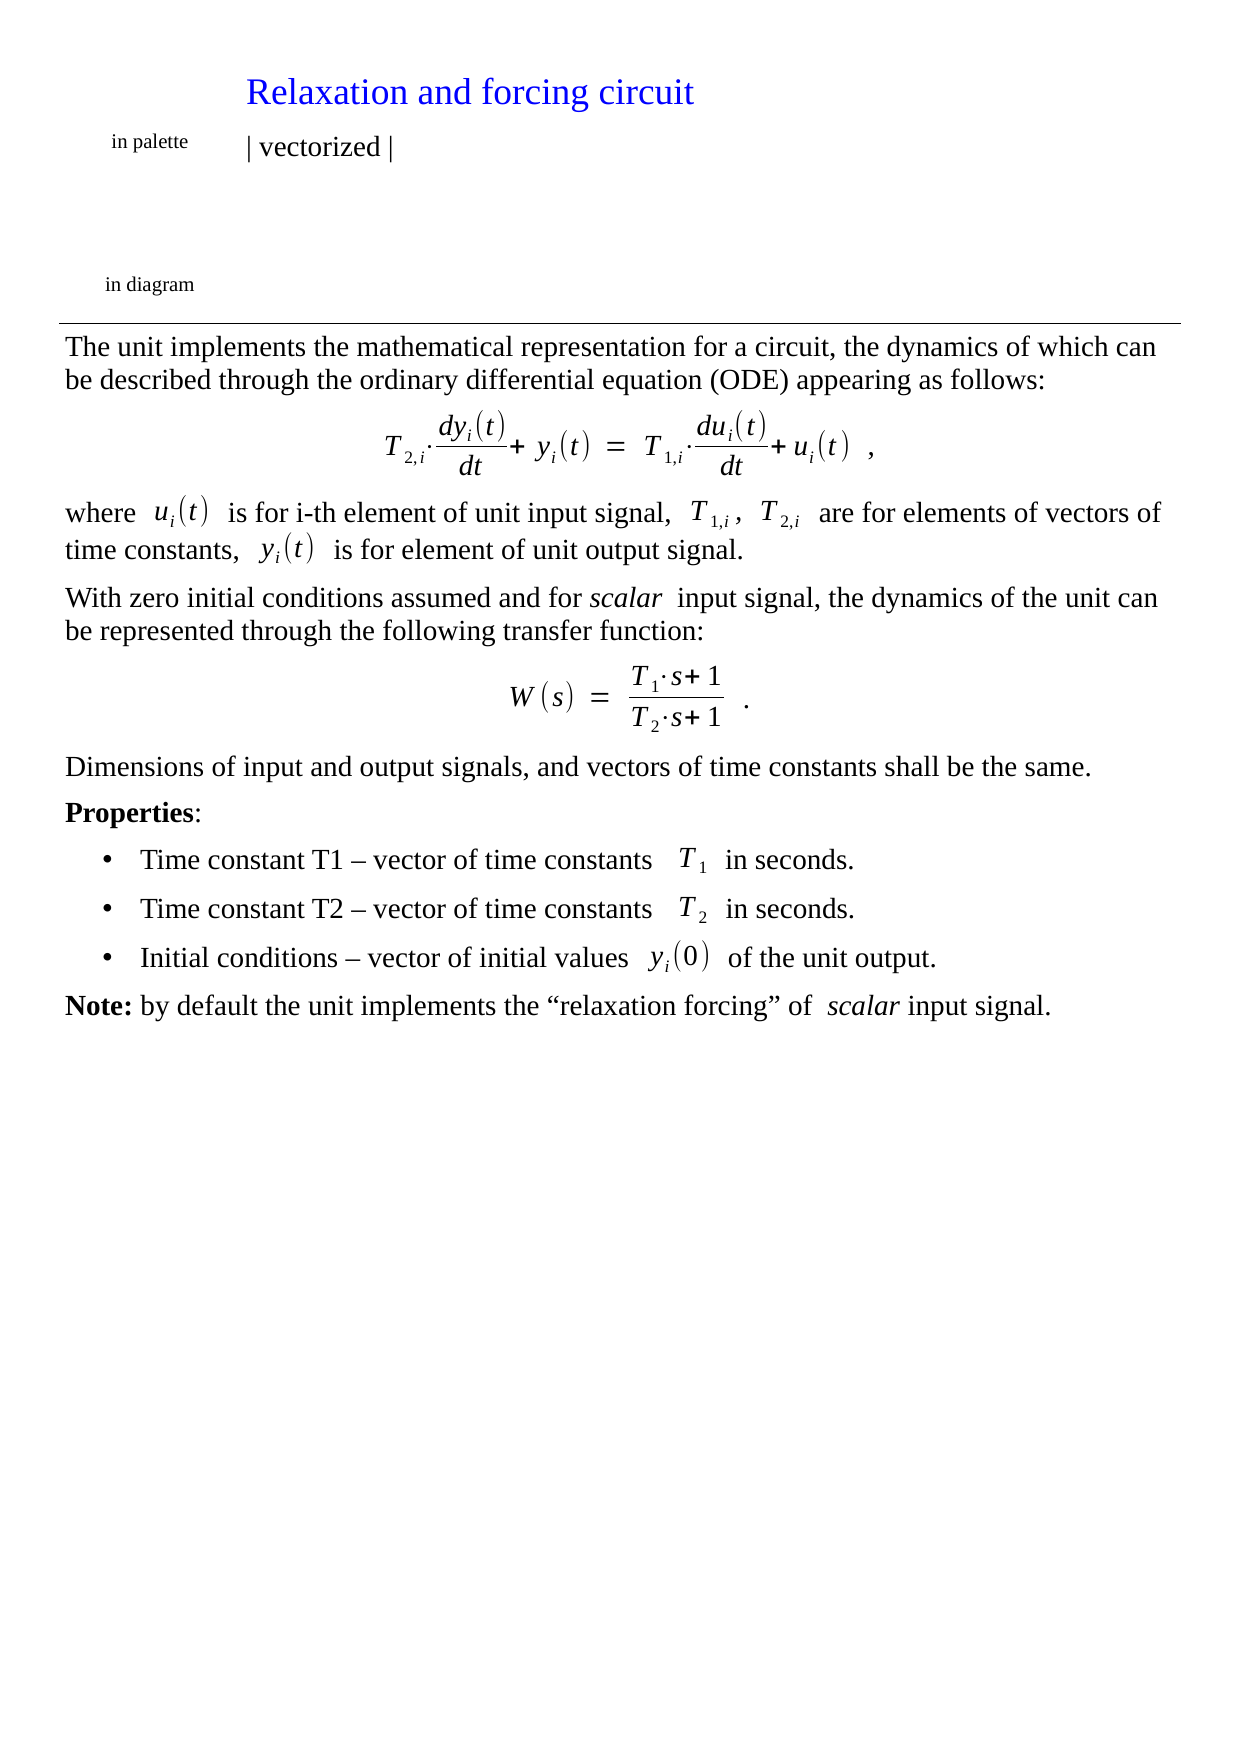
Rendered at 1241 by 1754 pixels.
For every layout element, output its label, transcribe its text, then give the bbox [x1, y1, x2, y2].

table_header [59, 59, 240, 124]
table_cell The unit implements the mathematical representation for a circuit, the dynamics of which can be described through the ordinary differential equation (ODE) appearing as follows: , whereis for i-th element of unit input signal,are for elements of vectors of time constants,is for element of unit output signal. With zero initial conditions assumed and for scalar input signal, the dynamics of the unit can be represented through the following transfer function: . Dimensions of input and output signals, and vectors of time constants shall be the same. Properties: Time constant T1 – vector of time constants in seconds. Time constant T2 – vector of time constants in seconds. Initial conditions – vector of initial valuesof the unit output. Note: by default the unit implements the “relaxation forcing” of scalar input signal. [59, 324, 1181, 1040]
table_cell | vectorized | [240, 124, 1181, 181]
table_header Relaxation and forcing circuit [240, 59, 1181, 124]
table_cell [59, 181, 240, 266]
table_cell in diagram [59, 266, 240, 323]
table_cell [240, 266, 1181, 323]
table_cell in palette [59, 124, 240, 181]
table_cell [240, 181, 1181, 266]
